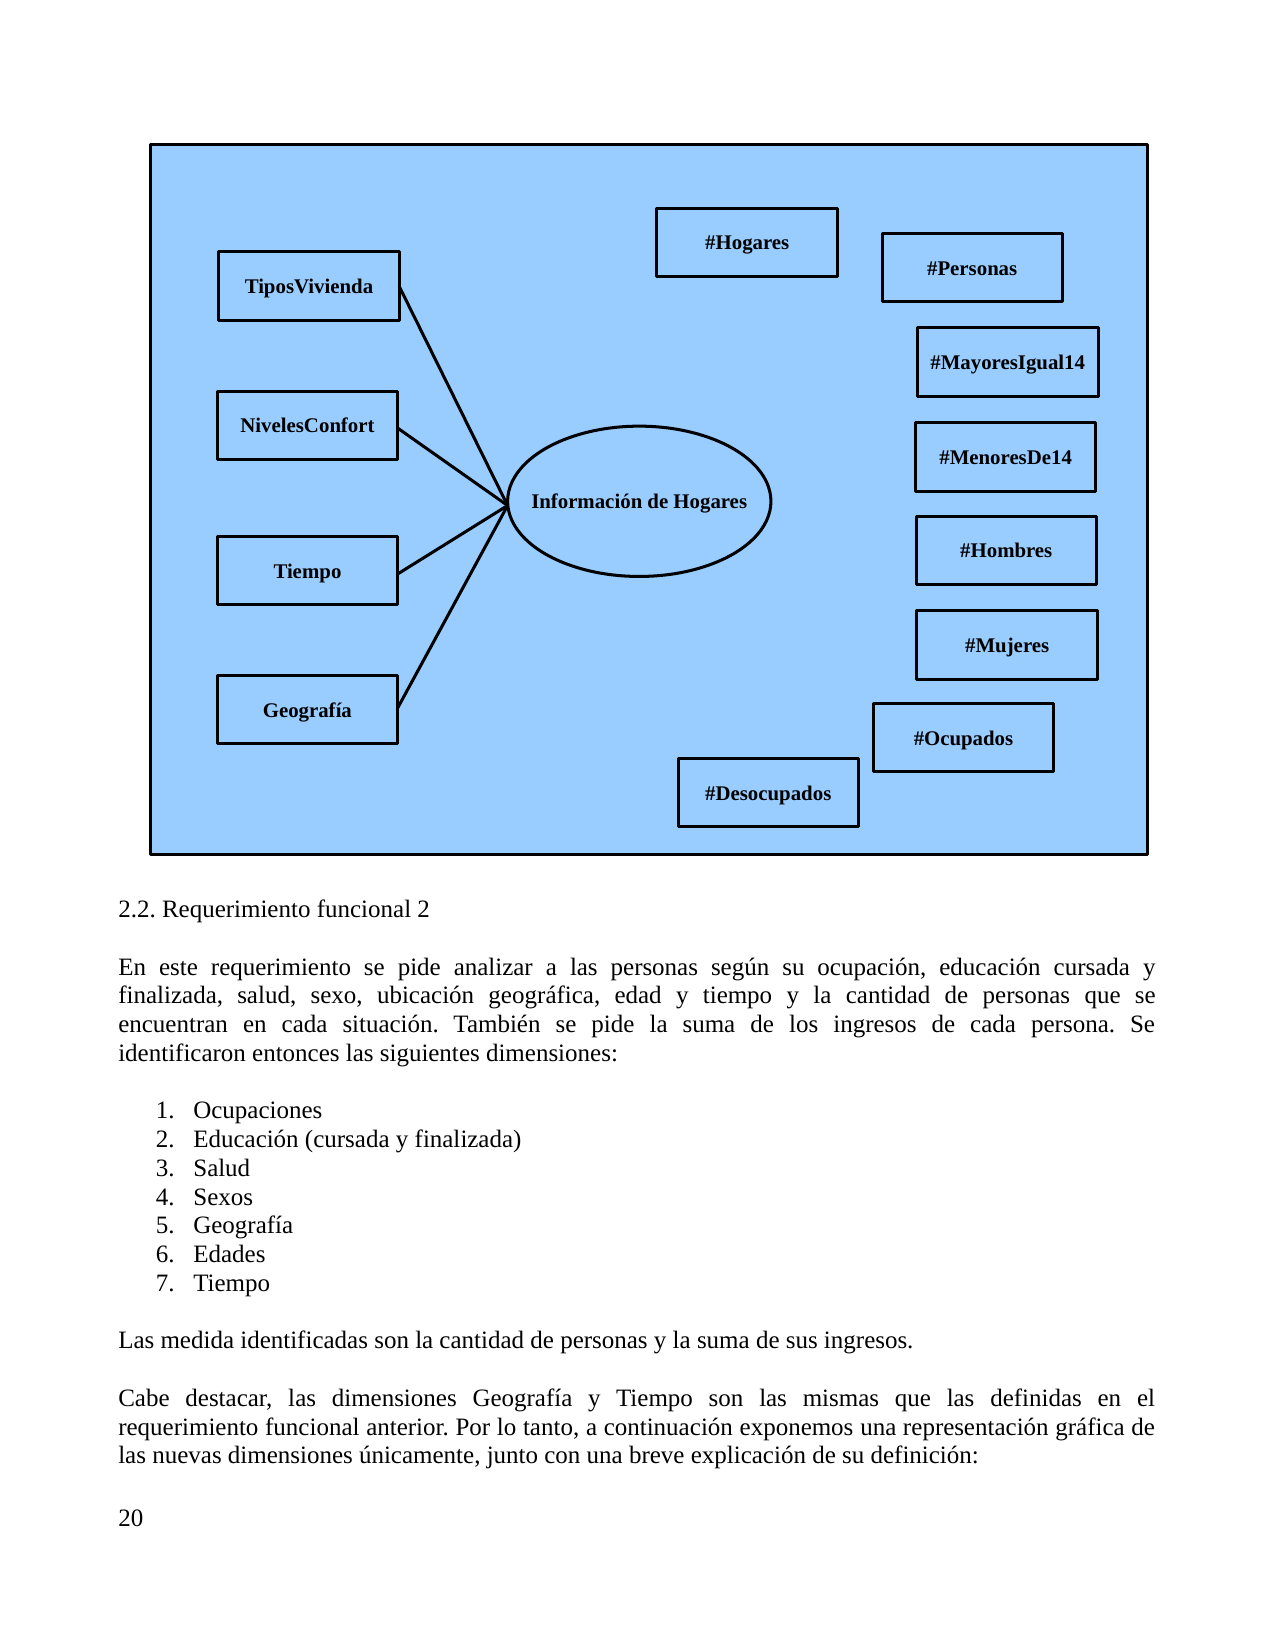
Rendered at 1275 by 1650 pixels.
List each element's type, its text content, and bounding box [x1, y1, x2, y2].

list Sexos [156, 1182, 1157, 1211]
list Educación (cursada y finalizada) [156, 1124, 1157, 1153]
text En este requerimiento se pide analizar a las personas según su ocupación, educación cursada y finalizada, salud, sexo, ubicación geográfica, edad y tiempo y la cantidad de personas que se encuentran en cada situación. También se pide la suma de los ingresos de cada persona. Se identificaron entonces las siguientes dimensiones: [118, 952, 1157, 1067]
text Las medida identificadas son la cantidad de personas y la suma de sus ingresos. [118, 1326, 1157, 1354]
list Tiempo [156, 1268, 1157, 1297]
list Salud [156, 1153, 1157, 1182]
list Geografía [156, 1211, 1157, 1239]
list Edades [156, 1239, 1157, 1268]
text 2.2. Requerimiento funcional 2 [118, 894, 1157, 923]
list Ocupaciones [156, 1096, 1157, 1124]
text Cabe destacar, las dimensiones Geografía y Tiempo son las mismas que las definidas en el requerimiento funcional anterior. Por lo tanto, a continuación exponemos una representación gráfica de las nuevas dimensiones únicamente, junto con una breve explicación de su definición: [118, 1383, 1157, 1469]
